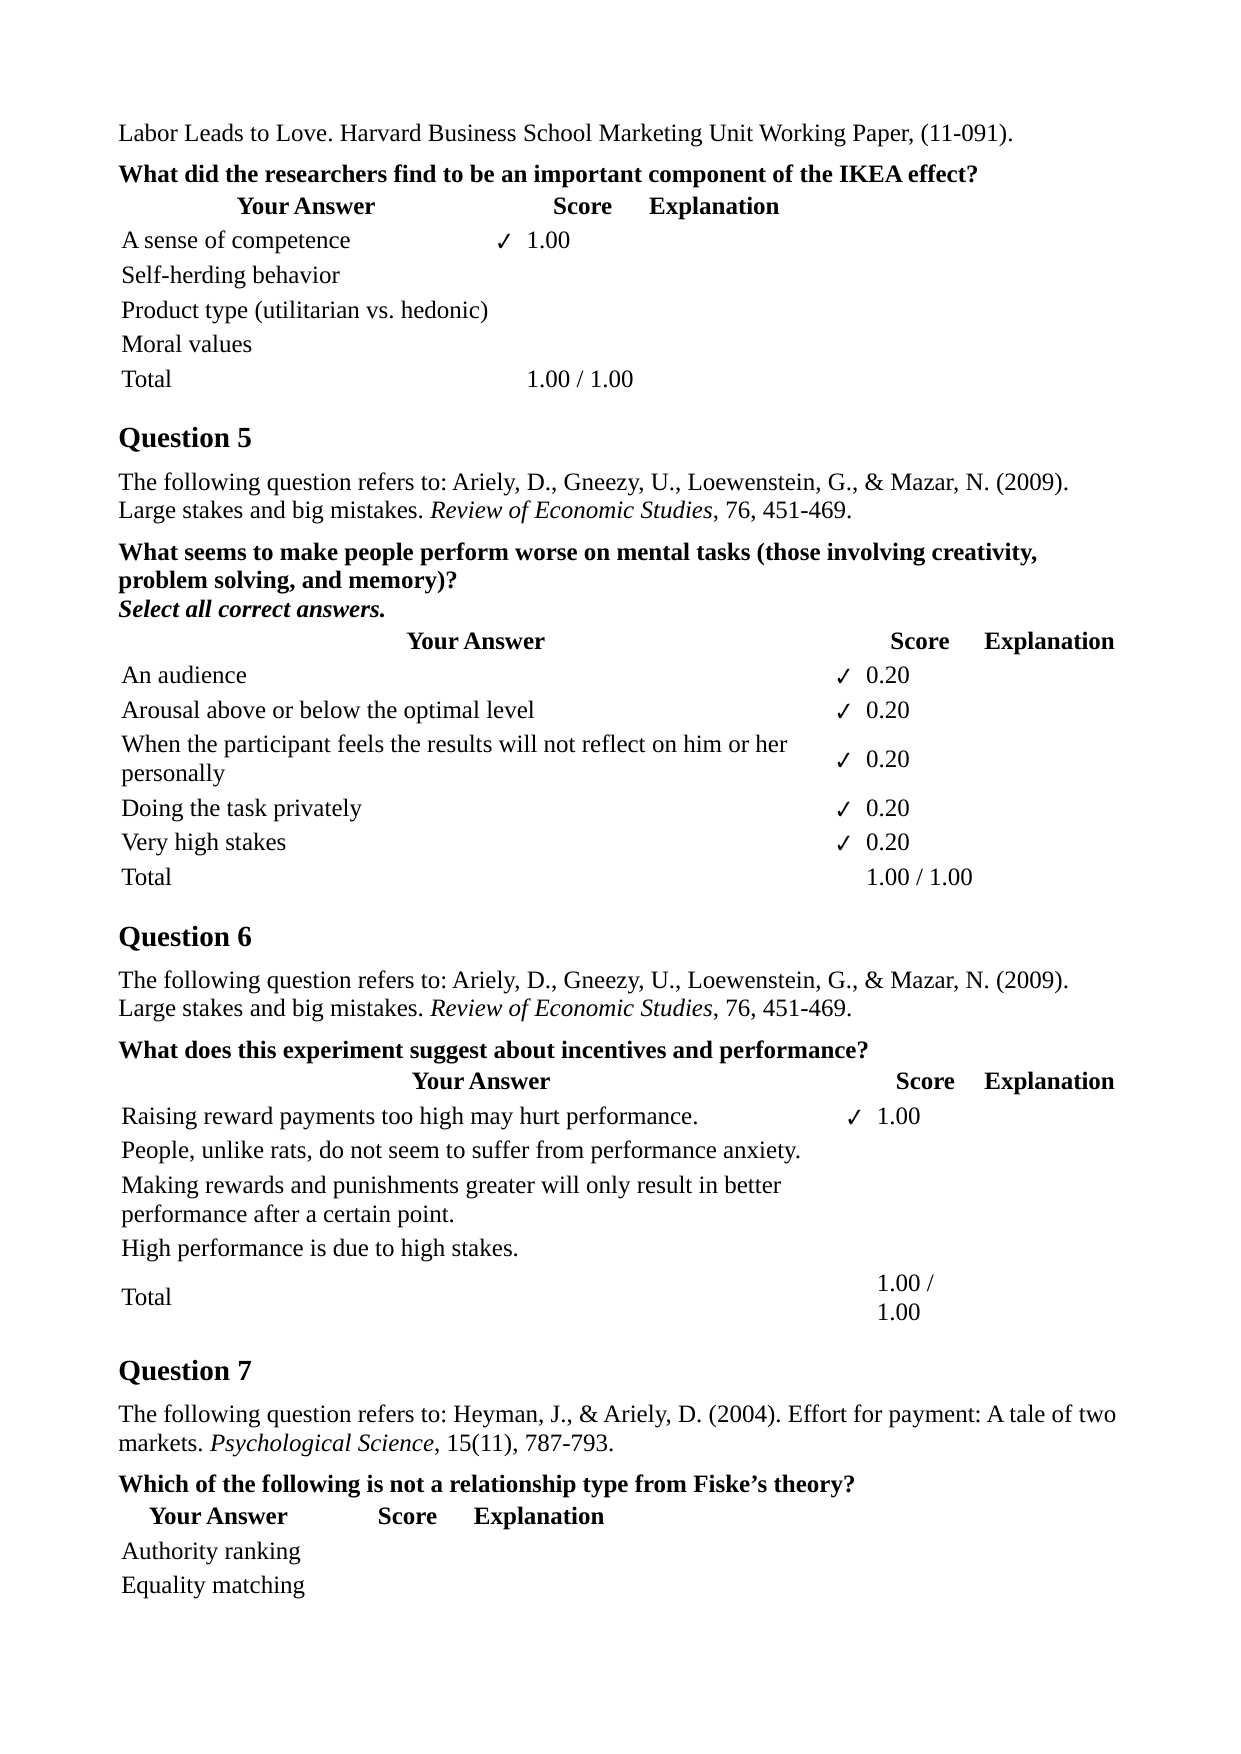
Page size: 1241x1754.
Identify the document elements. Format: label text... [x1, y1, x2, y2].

table_cell An audience [118, 658, 833, 692]
table_cell [642, 292, 787, 326]
table_cell [977, 859, 1122, 894]
table_cell [977, 1231, 1122, 1265]
table_cell 0.20 [863, 727, 977, 790]
table_cell [874, 1231, 977, 1265]
table_cell [844, 1167, 874, 1231]
table_cell [494, 257, 523, 292]
subtitle Question 6 [118, 919, 1122, 952]
table_cell Equality matching [118, 1568, 318, 1602]
subtitle Question 5 [118, 421, 1122, 454]
table_cell [844, 1231, 874, 1265]
table_cell [319, 1533, 348, 1567]
table_cell [466, 1533, 612, 1567]
table_cell Very high stakes [118, 825, 833, 859]
text The following question refers to: Ariely, D., Gneezy, U., Loewenstein, G., & Mazar, N. (2009). Large stakes and big mistakes. Review of Economic Studies, 76, 451-469. [118, 467, 1122, 524]
table_cell 0.20 [863, 790, 977, 824]
table_cell [642, 223, 787, 257]
table_cell [524, 257, 642, 292]
text Labor Leads to Love. Harvard Business School Marketing Unit Working Paper, (11-091). [118, 118, 1122, 147]
table_cell Doing the task privately [118, 790, 833, 824]
table_cell 1.00 / 1.00 [874, 1265, 977, 1328]
table_cell [494, 326, 523, 361]
table_cell 1.00 [524, 223, 642, 257]
text What did the researchers find to be an important component of the IKEA effect? [118, 159, 1122, 188]
table_cell ✔ [833, 692, 863, 727]
text What seems to make people perform worse on mental tasks (those involving creativity, problem solving, and memory)? Select all correct answers. [118, 537, 1122, 623]
table_cell [642, 257, 787, 292]
table_cell ✔ [833, 825, 863, 859]
table_header Explanation [466, 1498, 612, 1533]
table_cell [466, 1568, 612, 1602]
table_cell [977, 1167, 1122, 1231]
table_cell [977, 1098, 1122, 1133]
table_cell [642, 361, 787, 396]
table_header [319, 1498, 348, 1533]
table_cell [348, 1533, 466, 1567]
table_cell High performance is due to high stakes. [118, 1231, 844, 1265]
table_cell [977, 692, 1122, 727]
table_header [844, 1064, 874, 1098]
table_header Your Answer [118, 1064, 844, 1098]
table_cell [874, 1133, 977, 1167]
table_header Your Answer [118, 1498, 318, 1533]
table_header Your Answer [118, 188, 494, 223]
table_cell Moral values [118, 326, 494, 361]
table_cell [977, 1265, 1122, 1328]
table_cell 0.20 [863, 692, 977, 727]
table_header [494, 188, 523, 223]
subtitle Question 7 [118, 1353, 1122, 1387]
table_header [833, 623, 863, 657]
text The following question refers to: Ariely, D., Gneezy, U., Loewenstein, G., & Mazar, N. (2009). Large stakes and big mistakes. Review of Economic Studies, 76, 451-469. [118, 965, 1122, 1022]
table_cell [977, 790, 1122, 824]
text What does this experiment suggest about incentives and performance? [118, 1035, 1122, 1063]
table_cell [524, 292, 642, 326]
table_header Score [348, 1498, 466, 1533]
table_header Explanation [642, 188, 787, 223]
table_cell 0.20 [863, 825, 977, 859]
table_cell [494, 361, 523, 396]
table_cell ✔ [833, 727, 863, 790]
text Which of the following is not a relationship type from Fiske’s theory? [118, 1469, 1122, 1498]
table_cell Arousal above or below the optimal level [118, 692, 833, 727]
table_header Your Answer [118, 623, 833, 657]
table_header Score [874, 1064, 977, 1098]
table_header Explanation [977, 623, 1122, 657]
table_cell 1.00 / 1.00 [524, 361, 642, 396]
table_cell 1.00 [874, 1098, 977, 1133]
table_cell [319, 1568, 348, 1602]
table_cell [642, 326, 787, 361]
table_cell Authority ranking [118, 1533, 318, 1567]
table_cell Product type (utilitarian vs. hedonic) [118, 292, 494, 326]
table_cell [348, 1568, 466, 1602]
table_cell ✔ [833, 790, 863, 824]
table_cell Total [118, 1265, 844, 1328]
table_cell ✔ [844, 1098, 874, 1133]
table_cell Raising reward payments too high may hurt performance. [118, 1098, 844, 1133]
table_cell [977, 727, 1122, 790]
table_cell [494, 292, 523, 326]
table_cell Total [118, 361, 494, 396]
table_cell When the participant feels the results will not reflect on him or her personally [118, 727, 833, 790]
table_cell [833, 859, 863, 894]
table_cell [844, 1133, 874, 1167]
table_cell [874, 1167, 977, 1231]
table_cell A sense of competence [118, 223, 494, 257]
table_cell [844, 1265, 874, 1328]
table_cell Making rewards and punishments greater will only result in better performance after a certain point. [118, 1167, 844, 1231]
table_cell ✔ [833, 658, 863, 692]
table_header Explanation [977, 1064, 1122, 1098]
table_cell Total [118, 859, 833, 894]
table_cell [977, 1133, 1122, 1167]
text The following question refers to: Heyman, J., & Ariely, D. (2004). Effort for payment: A tale of two markets. Psychological Science, 15(11), 787-793. [118, 1399, 1122, 1457]
table_cell ✔ [494, 223, 523, 257]
table_cell Self-herding behavior [118, 257, 494, 292]
table_cell [977, 658, 1122, 692]
table_header Score [524, 188, 642, 223]
table_header Score [863, 623, 977, 657]
table_cell [977, 825, 1122, 859]
table_cell People, unlike rats, do not seem to suffer from performance anxiety. [118, 1133, 844, 1167]
table_cell [524, 326, 642, 361]
table_cell 1.00 / 1.00 [863, 859, 977, 894]
table_cell 0.20 [863, 658, 977, 692]
